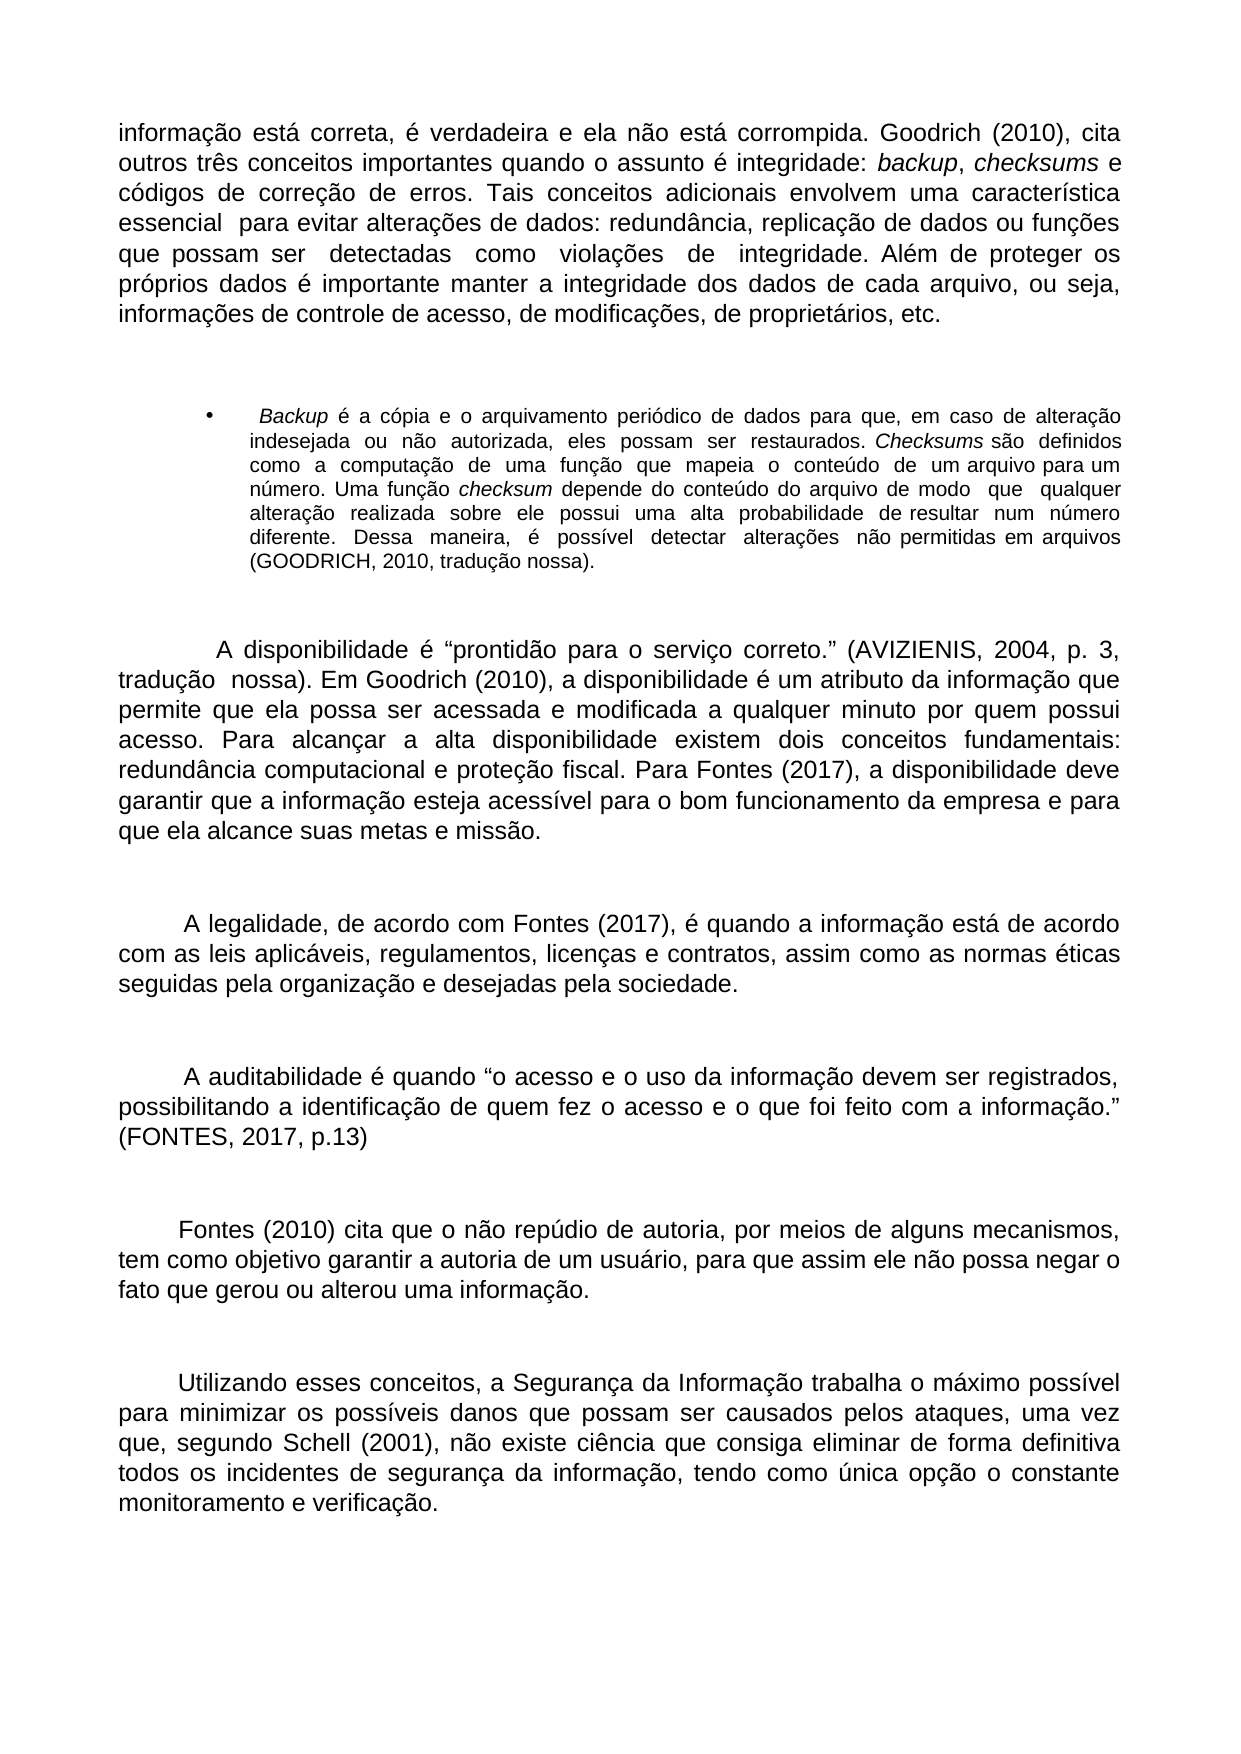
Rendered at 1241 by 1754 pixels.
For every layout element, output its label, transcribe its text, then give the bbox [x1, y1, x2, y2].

text A disponibilidade é “prontidão para o serviço correto.” (AVIZIENIS, 2004, p. 3, tradução nossa). Em Goodrich (2010), a disponibilidade é um atributo da informação que permite que ela possa ser acessada e modificada a qualquer minuto por quem possui acesso. Para alcançar a alta disponibilidade existem dois conceitos fundamentais: redundância computacional e proteção fiscal. Para Fontes (2017), a disponibilidade deve garantir que a informação esteja acessível para o bom funcionamento da empresa e para que ela alcance suas metas e missão. [118, 635, 1122, 844]
text A auditabilidade é quando “o acesso e o uso da informação devem ser registrados, possibilitando a identificação de quem fez o acesso e o que foi feito com a informação.” (FONTES, 2017, p.13) [118, 1062, 1122, 1151]
text Utilizando esses conceitos, a Segurança da Informação trabalha o máximo possível para minimizar os possíveis danos que possam ser causados pelos ataques, uma vez que, segundo Schell (2001), não existe ciência que consiga eliminar de forma definitiva todos os incidentes de segurança da informação, tendo como única opção o constante monitoramento e verificação. [118, 1368, 1122, 1517]
text informação está correta, é verdadeira e ela não está corrompida. Goodrich (2010), cita outros três conceitos importantes quando o assunto é integridade: backup, checksums e códigos de correção de erros. Tais conceitos adicionais envolvem uma característica essencial para evitar alterações de dados: redundância, replicação de dados ou funções que possam ser detectadas como violações de integridade. Além de proteger os próprios dados é importante manter a integridade dos dados de cada arquivo, ou seja, informações de controle de acesso, de modificações, de proprietários, etc. [118, 118, 1122, 327]
text Fontes (2010) cita que o não repúdio de autoria, por meios de alguns mecanismos, tem como objetivo garantir a autoria de um usuário, para que assim ele não possa negar o fato que gerou ou alterou uma informação. [118, 1214, 1122, 1303]
list Backup é a cópia e o arquivamento periódico de dados para que, em caso de alteração indesejada ou não autorizada, eles possam ser restaurados. Checksums são definidos como a computação de uma função que mapeia o conteúdo de um arquivo para um número. Uma função checksum depende do conteúdo do arquivo de modo que qualquer alteração realizada sobre ele possui uma alta probabilidade de resultar num número diferente. Dessa maneira, é possível detectar alterações não permitidas em arquivos (GOODRICH, 2010, tradução nossa). [206, 404, 1122, 572]
text A legalidade, de acordo com Fontes (2017), é quando a informação está de acordo com as leis aplicáveis, regulamentos, licenças e contratos, assim como as normas éticas seguidas pela organização e desejadas pela sociedade. [118, 908, 1122, 997]
